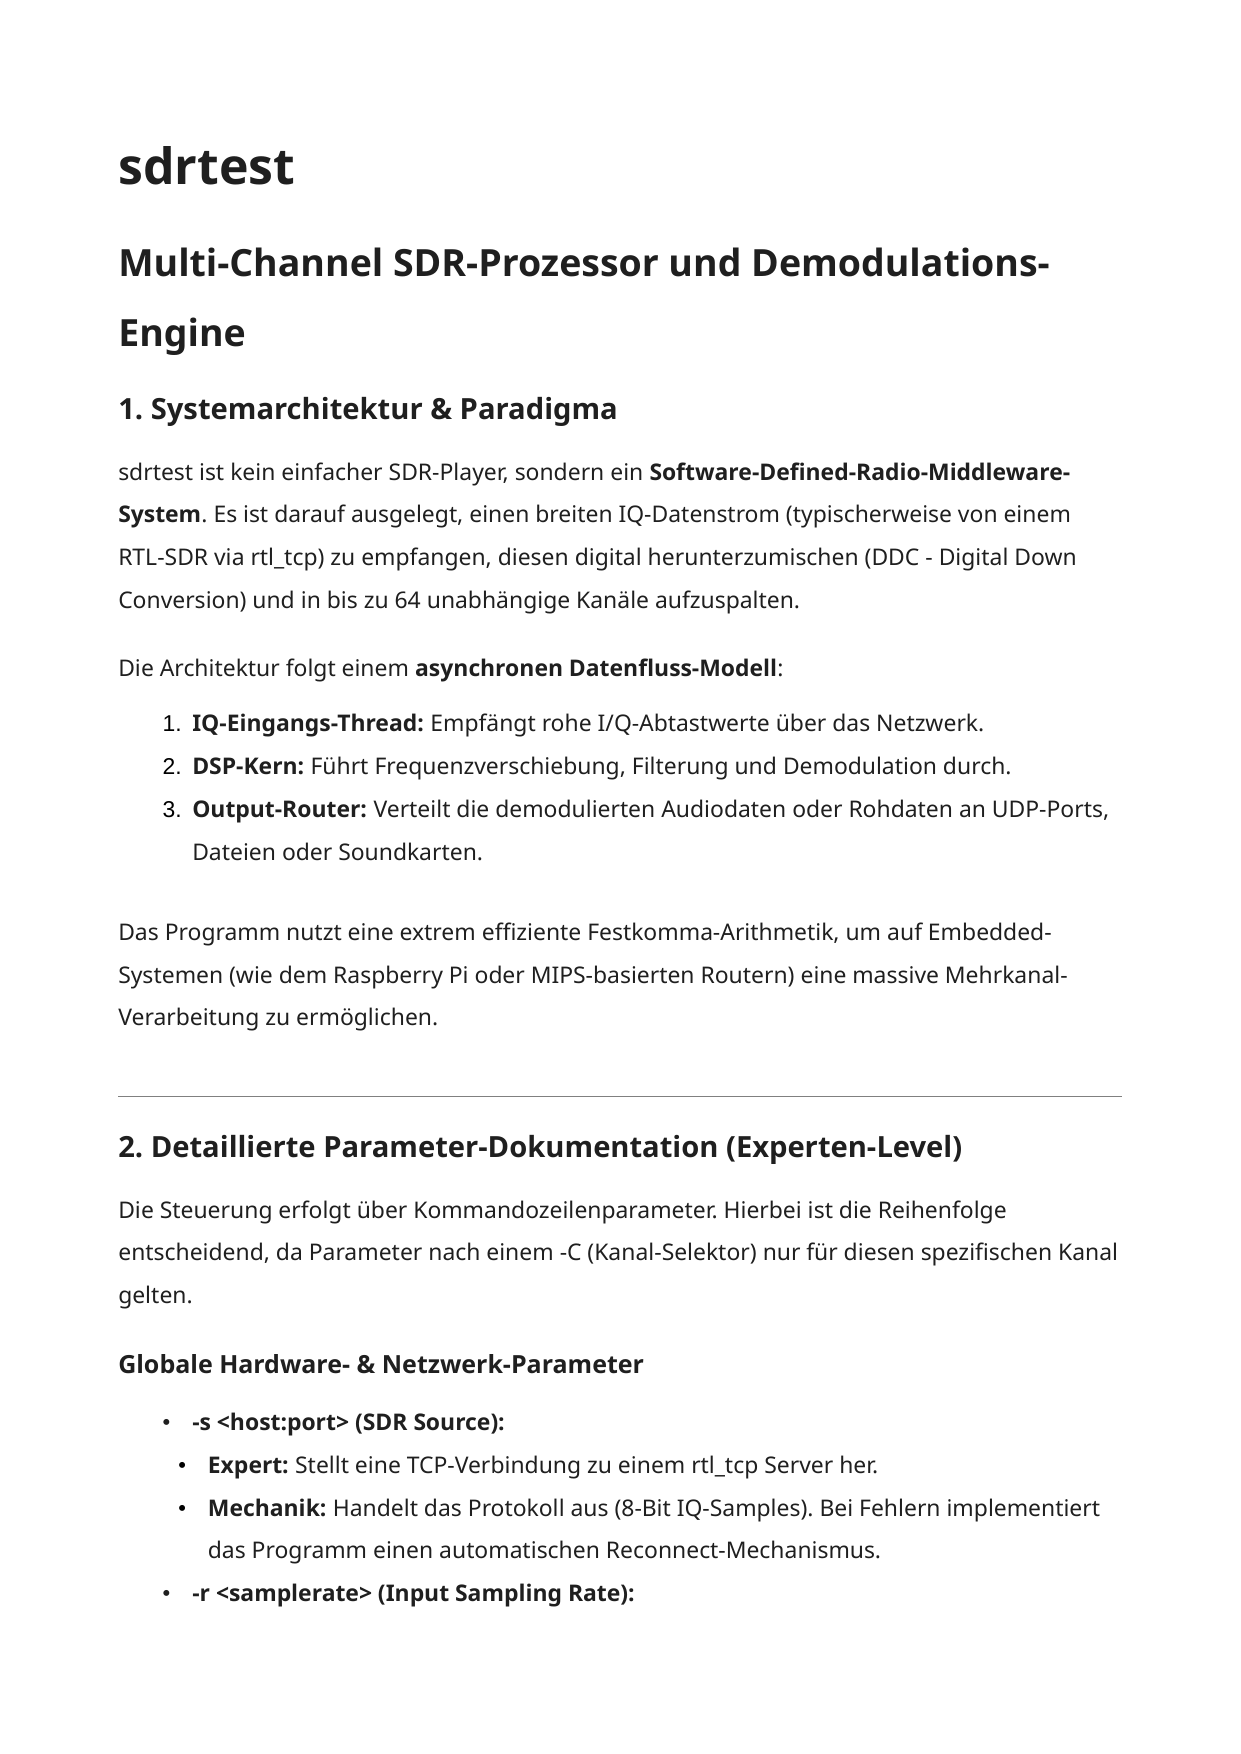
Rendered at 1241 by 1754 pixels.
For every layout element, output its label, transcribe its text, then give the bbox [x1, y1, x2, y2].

text sdrtest ist kein einfacher SDR-Player, sondern ein Software-Defined-Radio-Middleware-System. Es ist darauf ausgelegt, einen breiten IQ-Datenstrom (typischerweise von einem RTL-SDR via rtl_tcp) zu empfangen, diesen digital herunterzumischen (DDC - Digital Down Conversion) und in bis zu 64 unabhängige Kanäle aufzuspalten. [118, 455, 1122, 615]
subtitle Multi-Channel SDR-Prozessor und Demodulations-Engine [118, 236, 1122, 357]
list DSP-Kern: Führt Frequenzverschiebung, Filterung und Demodulation durch. [162, 750, 1122, 781]
list Mechanik: Handelt das Protokoll aus (8-Bit IQ-Samples). Bei Fehlern implementiert das Programm einen automatischen Reconnect-Mechanismus. [178, 1492, 1122, 1566]
subtitle 1. Systemarchitektur & Paradigma [118, 389, 1122, 428]
list IQ-Eingangs-Thread: Empfängt rohe I/Q-Abtastwerte über das Netzwerk. [162, 707, 1122, 738]
subtitle sdrtest [118, 131, 1122, 199]
subtitle 2. Detaillierte Parameter-Dokumentation (Experten-Level) [118, 1127, 1122, 1166]
list -s <host:port> (SDR Source): [162, 1406, 1122, 1437]
text Die Steuerung erfolgt über Kommandozeilenparameter. Hierbei ist die Reihenfolge entscheidend, da Parameter nach einem -C (Kanal-Selektor) nur für diesen spezifischen Kanal gelten. [118, 1193, 1122, 1310]
subtitle Globale Hardware- & Netzwerk-Parameter [118, 1347, 1122, 1381]
text Das Programm nutzt eine extrem effiziente Festkomma-Arithmetik, um auf Embedded-Systemen (wie dem Raspberry Pi oder MIPS-basierten Routern) eine massive Mehrkanal-Verarbeitung zu ermöglichen. [118, 916, 1122, 1033]
list Expert: Stellt eine TCP-Verbindung zu einem rtl_tcp Server her. [178, 1449, 1122, 1480]
list Output-Router: Verteilt die demodulierten Audiodaten oder Rohdaten an UDP-Ports, Dateien oder Soundkarten. [162, 793, 1122, 867]
text Die Architektur folgt einem asynchronen Datenfluss-Modell: [118, 652, 1122, 683]
list -r <samplerate> (Input Sampling Rate): [162, 1577, 1122, 1608]
